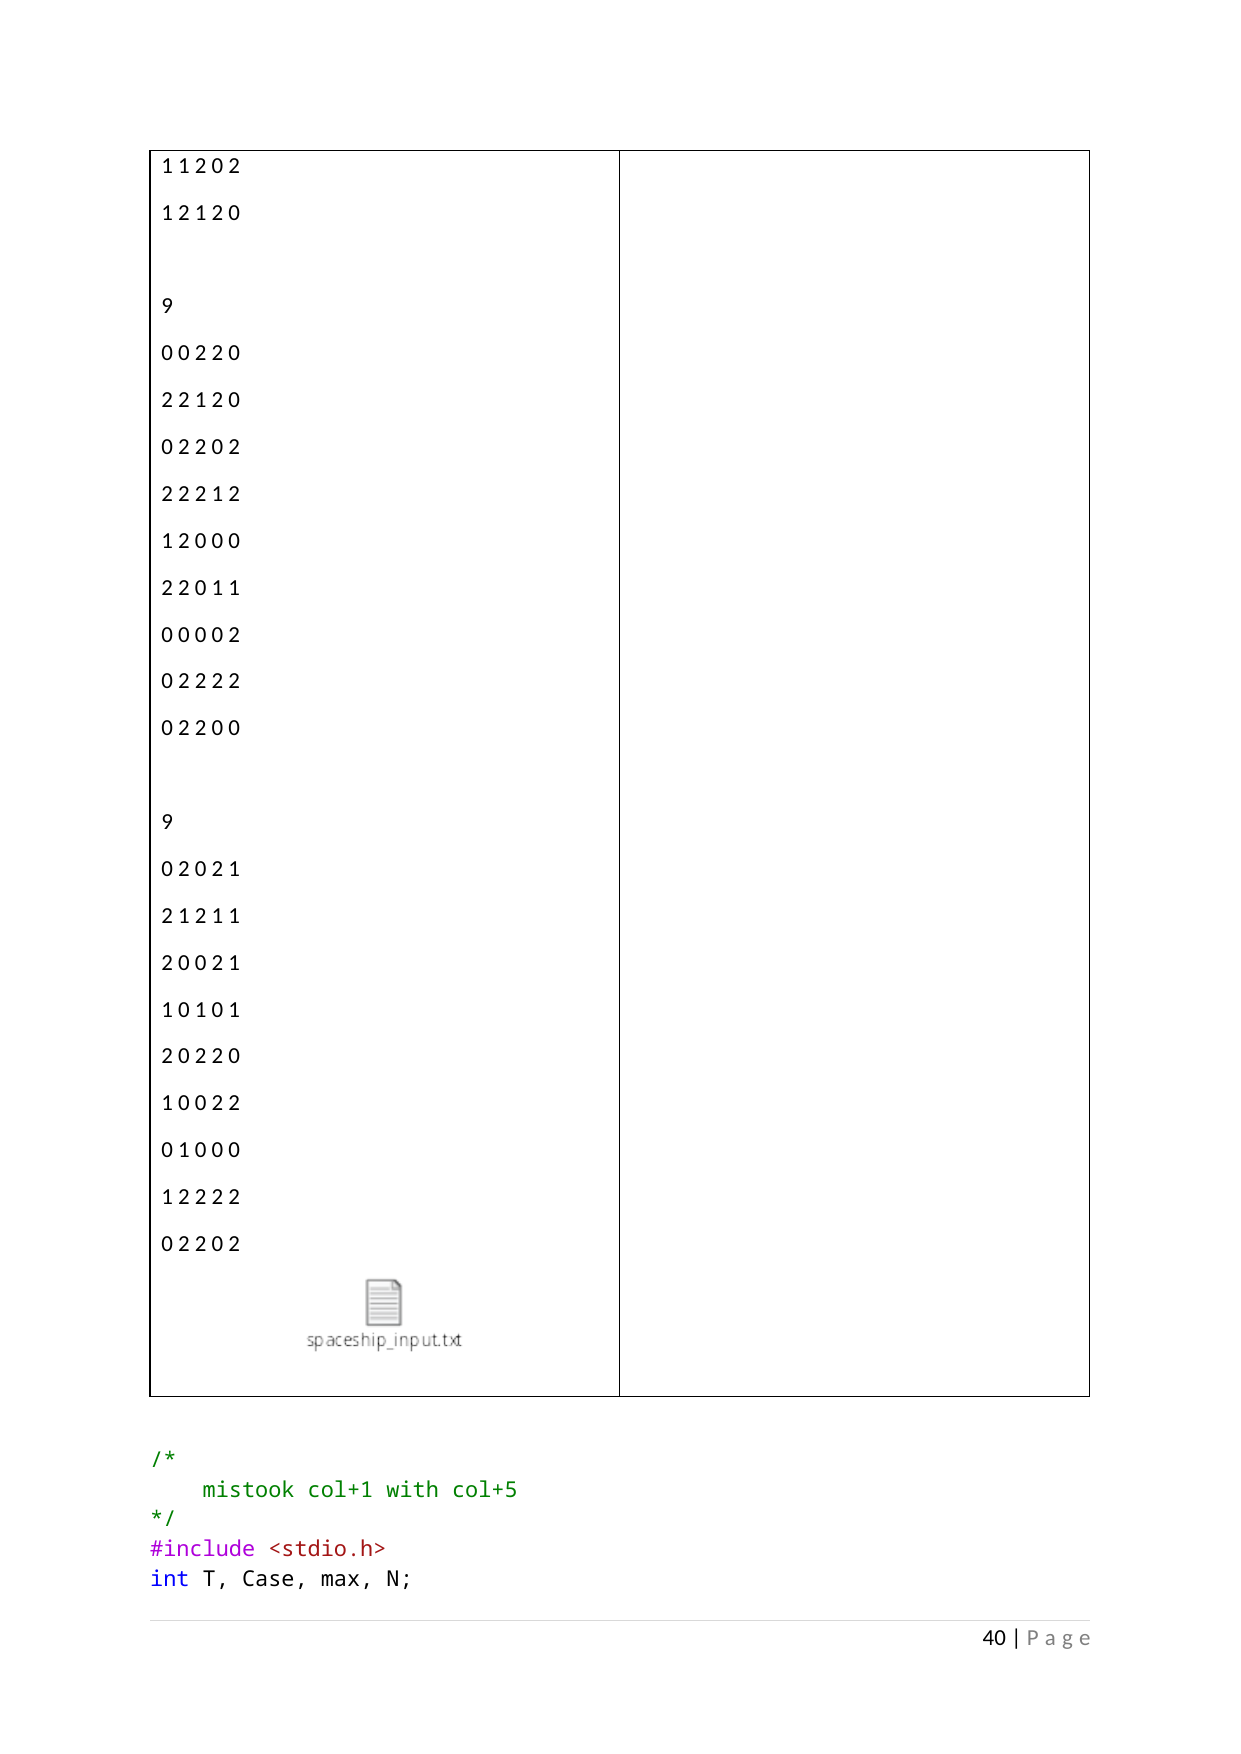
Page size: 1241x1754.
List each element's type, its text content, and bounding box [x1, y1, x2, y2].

text */ [150, 1503, 1090, 1533]
table_cell 1 1 2 0 2 1 2 1 2 0 9 0 0 2 2 0 2 2 1 2 0 0 2 2 0 2 2 2 2 1 2 1 2 0 0 0 2 2 0 1 1 0 0 0 0 2 0 2 2 2 2 0 2 2 0 0 9 0 2 0 2 1 2 1 2 1 1 2 0 0 2 1 1 0 1 0 1 2 0 2 2 0 1 0 0 2 2 0 1 0 0 0 1 2 2 2 2 0 2 2 0 2 [151, 151, 619, 1396]
text int T, Case, max, N; [150, 1563, 1090, 1593]
table_cell [620, 151, 1089, 1396]
text /* [150, 1444, 1090, 1473]
text mistook col+1 with col+5 [150, 1473, 1090, 1503]
text #include <stdio.h> [150, 1533, 1090, 1563]
